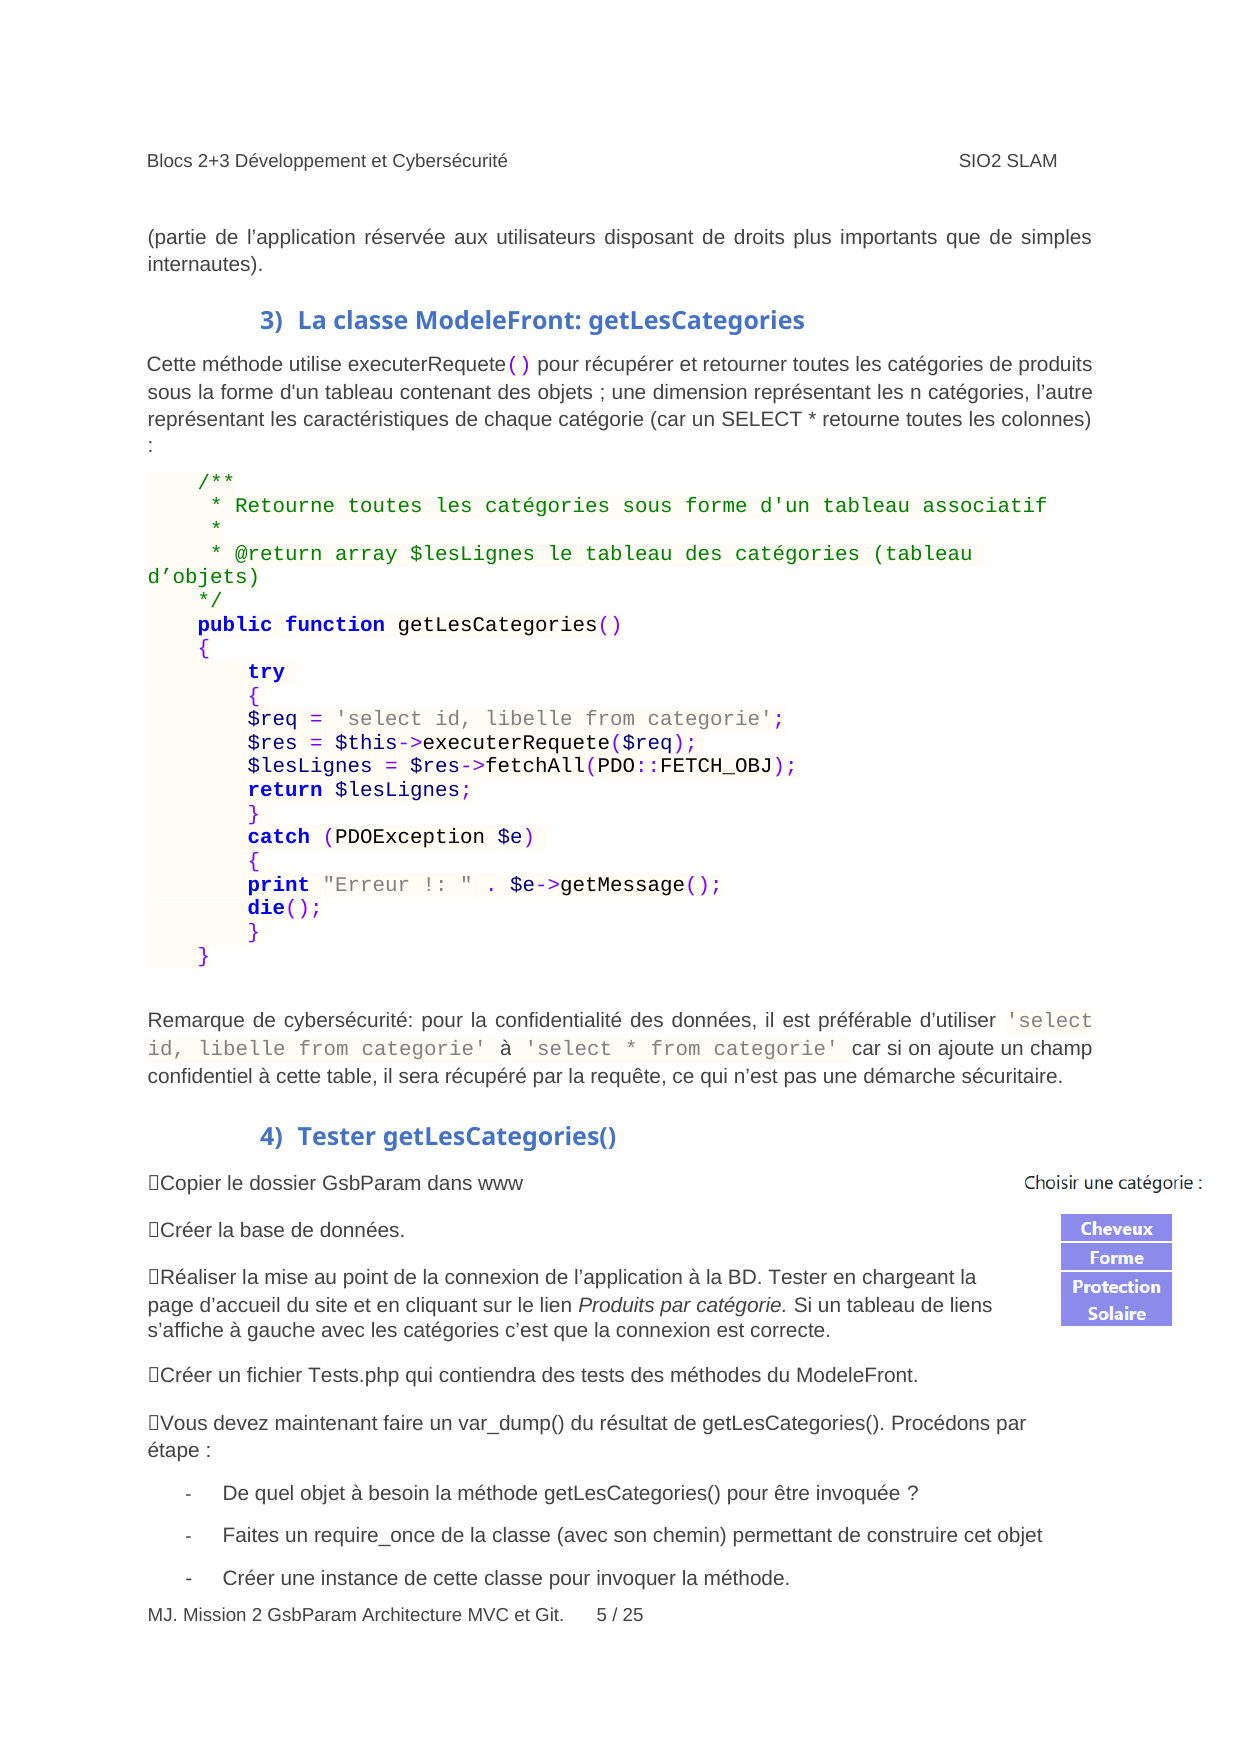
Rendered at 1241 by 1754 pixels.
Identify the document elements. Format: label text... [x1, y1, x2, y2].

text } [147, 921, 1092, 945]
text Remarque de cybersécurité: pour la confidentialité des données, il est préférable d’utiliser 'select id, libelle from categorie' à 'select * from categorie' car si on ajoute un champ confidentiel à cette table, il sera récupéré par la requête, ce qui n’est pas une démarche sécuritaire. [147, 1008, 1093, 1087]
text Créer la base de données. [147, 1215, 1016, 1243]
text } [147, 803, 1092, 826]
text $res = $this->executerRequete($req); [147, 732, 1092, 756]
list Tester getLesCategories() [260, 1118, 1092, 1152]
picture [1016, 1170, 1203, 1335]
text /** [147, 472, 1092, 495]
text } [147, 945, 1092, 968]
text print "Erreur !: " . $e->getMessage(); [147, 874, 1092, 897]
list Créer une instance de cette classe pour invoquer la méthode. [185, 1565, 1093, 1589]
text $lesLignes = $res->fetchAll(PDO::FETCH_OBJ); [147, 756, 1092, 779]
text public function getLesCategories() [147, 614, 1092, 637]
text Copier le dossier GsbParam dans www [147, 1168, 1093, 1196]
text { [147, 684, 1092, 708]
text */ [147, 590, 1092, 614]
text Vous devez maintenant faire un var_dump() du résultat de getLesCategories(). Procédons par étape : [147, 1408, 1093, 1462]
text Réaliser la mise au point de la connexion de l’application à la BD. Tester en chargeant la page d’accueil du site et en cliquant sur le lien Produits par catégorie. Si un tableau de liens s’affiche à gauche avec les catégories c’est que la connexion est correcte. [147, 1262, 1093, 1342]
text { [147, 637, 1092, 661]
text return $lesLignes; [147, 779, 1092, 803]
text { [147, 850, 1092, 874]
text * [147, 519, 1092, 543]
text * @return array $lesLignes le tableau des catégories (tableau d’objets) [147, 543, 1092, 590]
text * Retourne toutes les catégories sous forme d'un tableau associatif [147, 495, 1092, 519]
list Faites un require_once de la classe (avec son chemin) permettant de construire cet objet [185, 1523, 1093, 1547]
text (partie de l’application réservée aux utilisateurs disposant de droits plus importants que de simples internautes). [146, 225, 1093, 275]
text try [147, 661, 1092, 684]
subtitle La classe ModeleFront: getLesCategories [260, 303, 1092, 337]
text die(); [147, 897, 1092, 921]
text $req = 'select id, libelle from categorie'; [147, 708, 1092, 732]
list De quel objet à besoin la méthode getLesCategories() pour être invoquée ? [185, 1481, 1093, 1504]
text Cette méthode utilise executerRequete() pour récupérer et retourner toutes les catégories de produits sous la forme d'un tableau contenant des objets ; une dimension représentant les n catégories, l’autre représentant les caractéristiques de chaque catégorie (car un SELECT * retourne toutes les colonnes) : [146, 352, 1093, 457]
text Créer un fichier Tests.php qui contiendra des tests des méthodes du ModeleFront. [147, 1361, 1093, 1389]
text catch (PDOException $e) [147, 826, 1092, 850]
